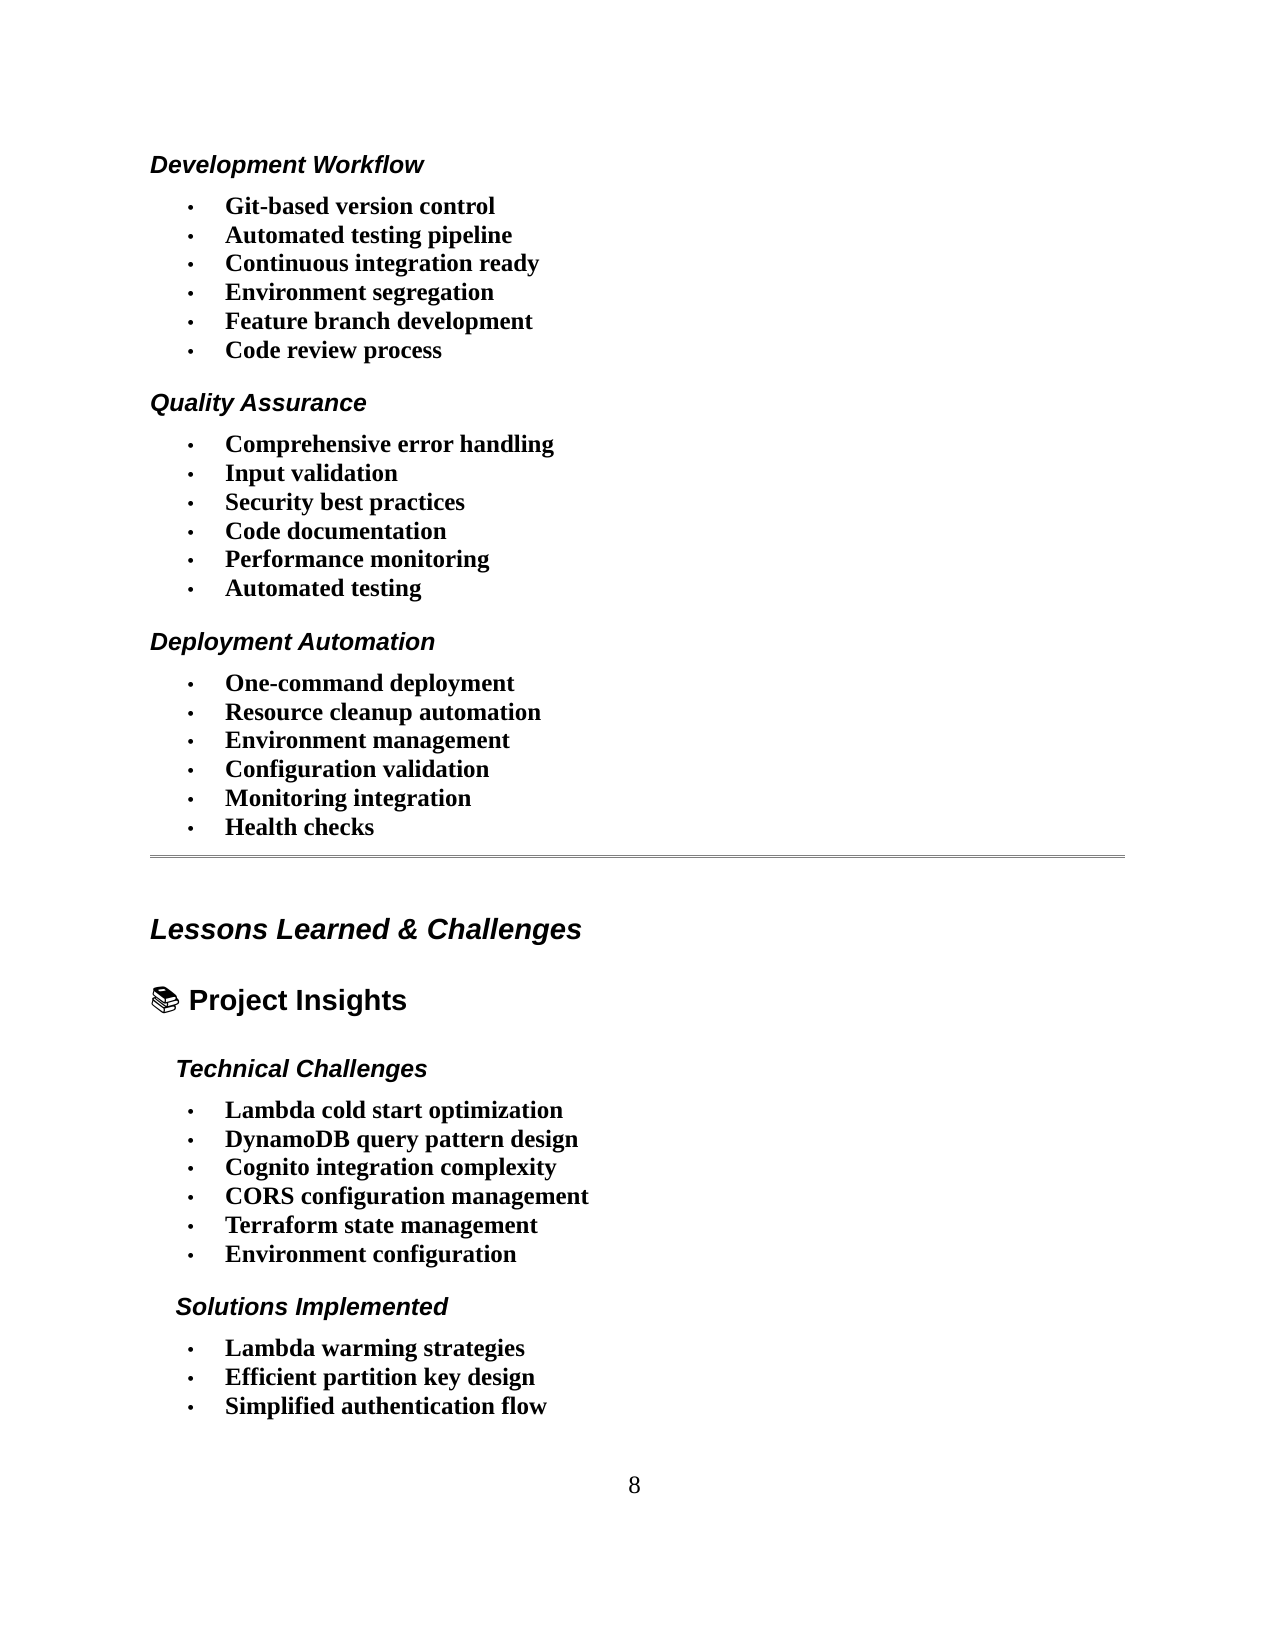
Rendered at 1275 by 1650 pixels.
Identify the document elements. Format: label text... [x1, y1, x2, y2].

list DynamoDB query pattern design [187, 1124, 1125, 1152]
list Configuration validation [187, 754, 1125, 783]
list One-command deployment [187, 668, 1125, 697]
list Lambda cold start optimization [187, 1095, 1125, 1124]
list Automated testing [187, 573, 1125, 602]
list Code documentation [187, 516, 1125, 544]
subtitle Deployment Automation [150, 627, 1125, 656]
list Terraform state management [187, 1210, 1125, 1239]
subtitle Development Workflow [150, 150, 1125, 178]
subtitle Quality Assurance [150, 388, 1125, 417]
list Code review process [187, 335, 1125, 363]
list Git-based version control [187, 191, 1125, 220]
list Security best practices [187, 487, 1125, 516]
list Automated testing pipeline [187, 220, 1125, 248]
list Feature branch development [187, 306, 1125, 335]
subtitle 🔧 Technical Challenges [150, 1054, 1125, 1082]
list Performance monitoring [187, 544, 1125, 573]
list Continuous integration ready [187, 248, 1125, 277]
list Simplified authentication flow [187, 1391, 1125, 1420]
list Environment management [187, 726, 1125, 754]
subtitle 💡 Solutions Implemented [150, 1292, 1125, 1321]
list Input validation [187, 458, 1125, 487]
list CORS configuration management [187, 1181, 1125, 1210]
list Health checks [187, 812, 1125, 841]
list Monitoring integration [187, 783, 1125, 812]
list Cognito integration complexity [187, 1152, 1125, 1181]
list Comprehensive error handling [187, 429, 1125, 458]
list Resource cleanup automation [187, 697, 1125, 726]
subtitle Lessons Learned & Challenges [150, 912, 1125, 945]
list Environment configuration [187, 1239, 1125, 1267]
list Environment segregation [187, 277, 1125, 306]
list Efficient partition key design [187, 1362, 1125, 1391]
subtitle 📚 Project Insights [150, 983, 1125, 1016]
list Lambda warming strategies [187, 1333, 1125, 1362]
